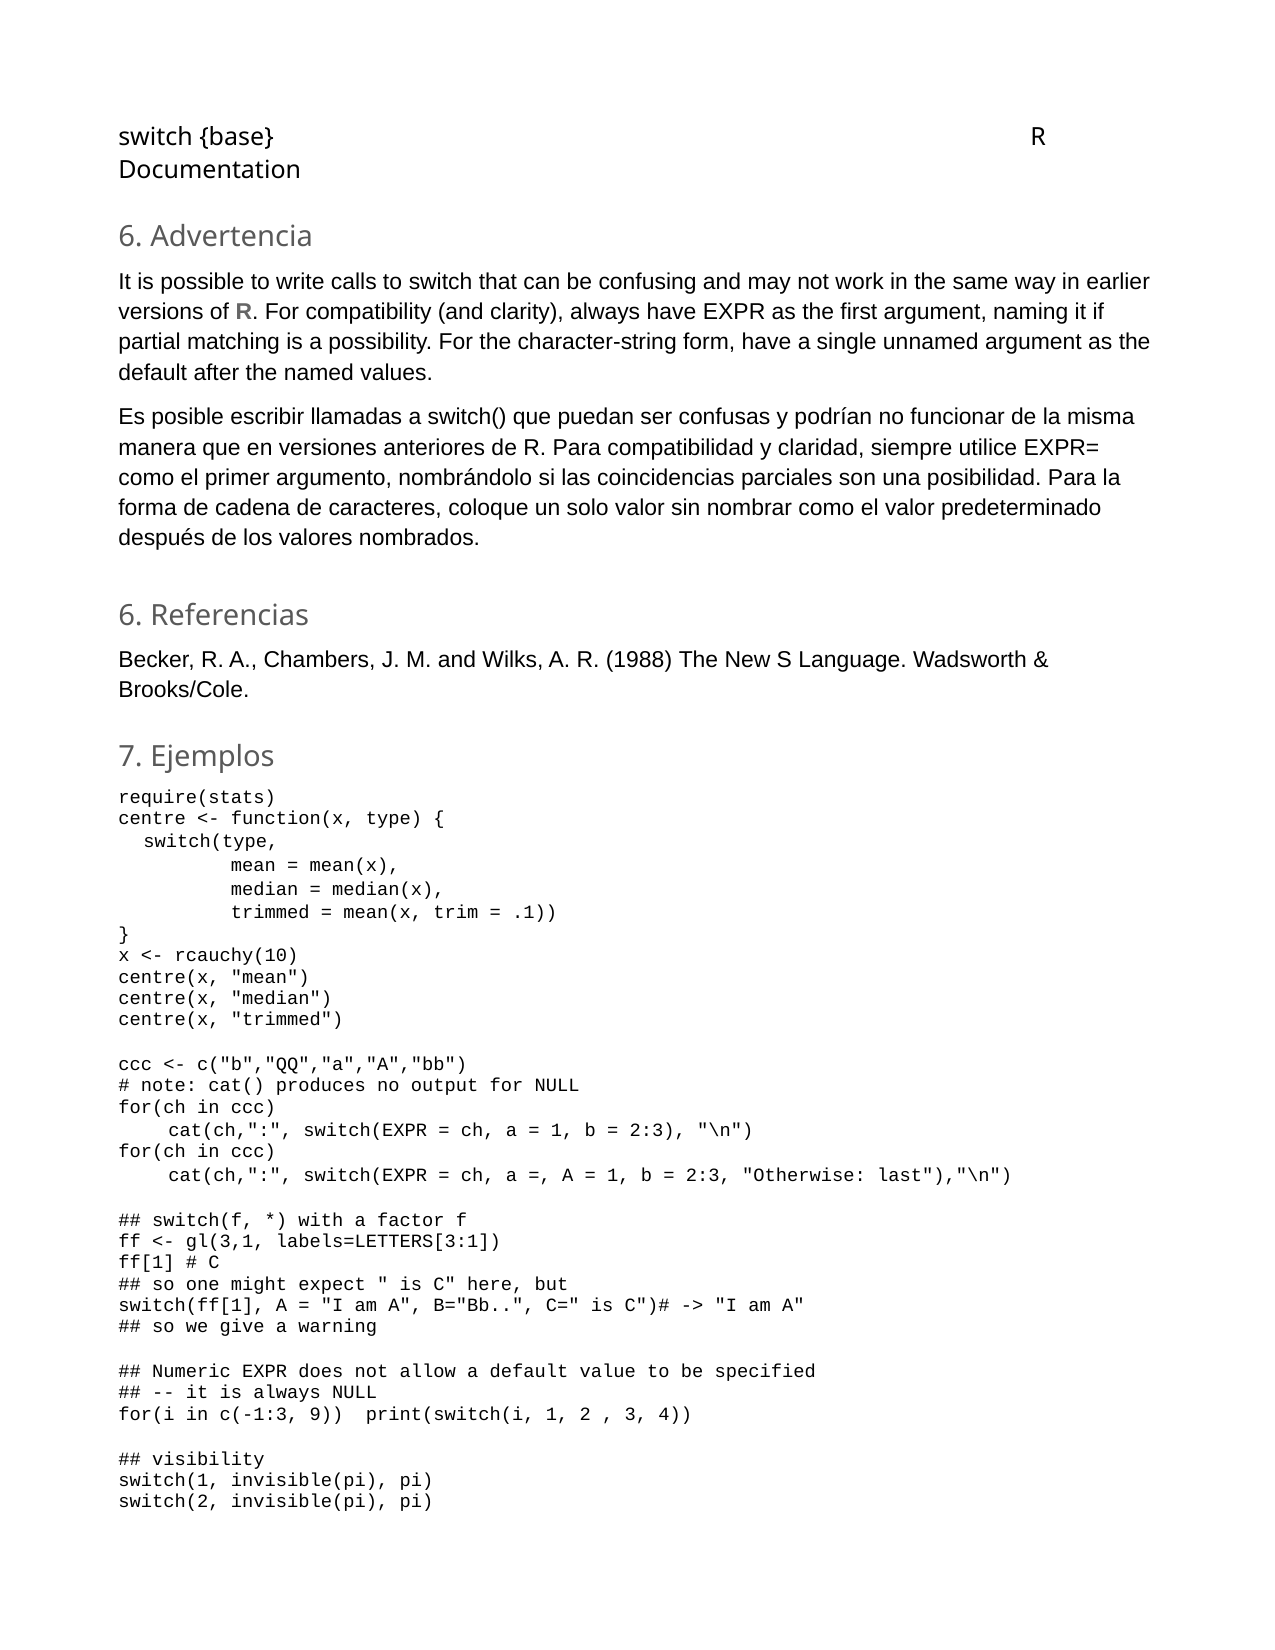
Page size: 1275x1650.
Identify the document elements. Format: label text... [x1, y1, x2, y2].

text ff[1] # C [118, 1253, 1157, 1274]
text switch(1, invisible(pi), pi) [118, 1471, 1157, 1492]
text mean = mean(x), [118, 854, 1157, 878]
text for(i in c(-1:3, 9)) print(switch(i, 1, 2 , 3, 4)) [118, 1404, 1157, 1426]
text Becker, R. A., Chambers, J. M. and Wilks, A. R. (1988) The New S Language. Wadsworth & Brooks/Cole. [118, 646, 1157, 703]
text x <- rcauchy(10) [118, 946, 1157, 967]
text centre(x, "median") [118, 989, 1157, 1010]
text ## switch(f, *) with a factor f [118, 1211, 1157, 1232]
text for(ch in ccc) [118, 1097, 1157, 1119]
text median = median(x), [118, 878, 1157, 901]
text ## so we give a warning [118, 1317, 1157, 1338]
text } [118, 925, 1157, 946]
text ## -- it is always NULL [118, 1383, 1157, 1404]
text Es posible escribir llamadas a switch() que puedan ser confusas y podrían no funcionar de la misma manera que en versiones anteriores de R. Para compatibilidad y claridad, siempre utilice EXPR= como el primer argumento, nombrándolo si las coincidencias parciales son una posibilidad. Para la forma de cadena de caracteres, coloque un solo valor sin nombrar como el valor predeterminado después de los valores nombrados. [118, 403, 1157, 551]
text require(stats) [118, 788, 1157, 809]
text centre(x, "mean") [118, 967, 1157, 989]
text cat(ch,":", switch(EXPR = ch, a =, A = 1, b = 2:3, "Otherwise: last"),"\n") [118, 1163, 1157, 1187]
text switch(ff[1], A = "I am A", B="Bb..", C=" is C")# -> "I am A" [118, 1296, 1157, 1317]
text trimmed = mean(x, trim = .1)) [118, 901, 1157, 925]
text ## visibility [118, 1449, 1157, 1471]
subtitle 7. Ejemplos [118, 736, 1157, 775]
text ## Numeric EXPR does not allow a default value to be specified [118, 1362, 1157, 1383]
text It is possible to write calls to switch that can be confusing and may not work in the same way in earlier versions of R. For compatibility (and clarity), always have EXPR as the first argument, naming it if partial matching is a possibility. For the character-string form, have a single unnamed argument as the default after the named values. [118, 268, 1157, 385]
text centre(x, "trimmed") [118, 1010, 1157, 1031]
text ## so one might expect " is C" here, but [118, 1274, 1157, 1296]
text ccc <- c("b","QQ","a","A","bb") [118, 1055, 1157, 1076]
text cat(ch,":", switch(EXPR = ch, a = 1, b = 2:3), "\n") [118, 1119, 1157, 1142]
text centre <- function(x, type) { [118, 809, 1157, 830]
text ff <- gl(3,1, labels=LETTERS[3:1]) [118, 1232, 1157, 1253]
subtitle 6. Referencias [118, 594, 1157, 634]
text # note: cat() produces no output for NULL [118, 1076, 1157, 1097]
text switch(2, invisible(pi), pi) [118, 1492, 1157, 1513]
text for(ch in ccc) [118, 1142, 1157, 1163]
text switch(type, [118, 830, 1157, 854]
subtitle 6. Advertencia [118, 216, 1157, 255]
